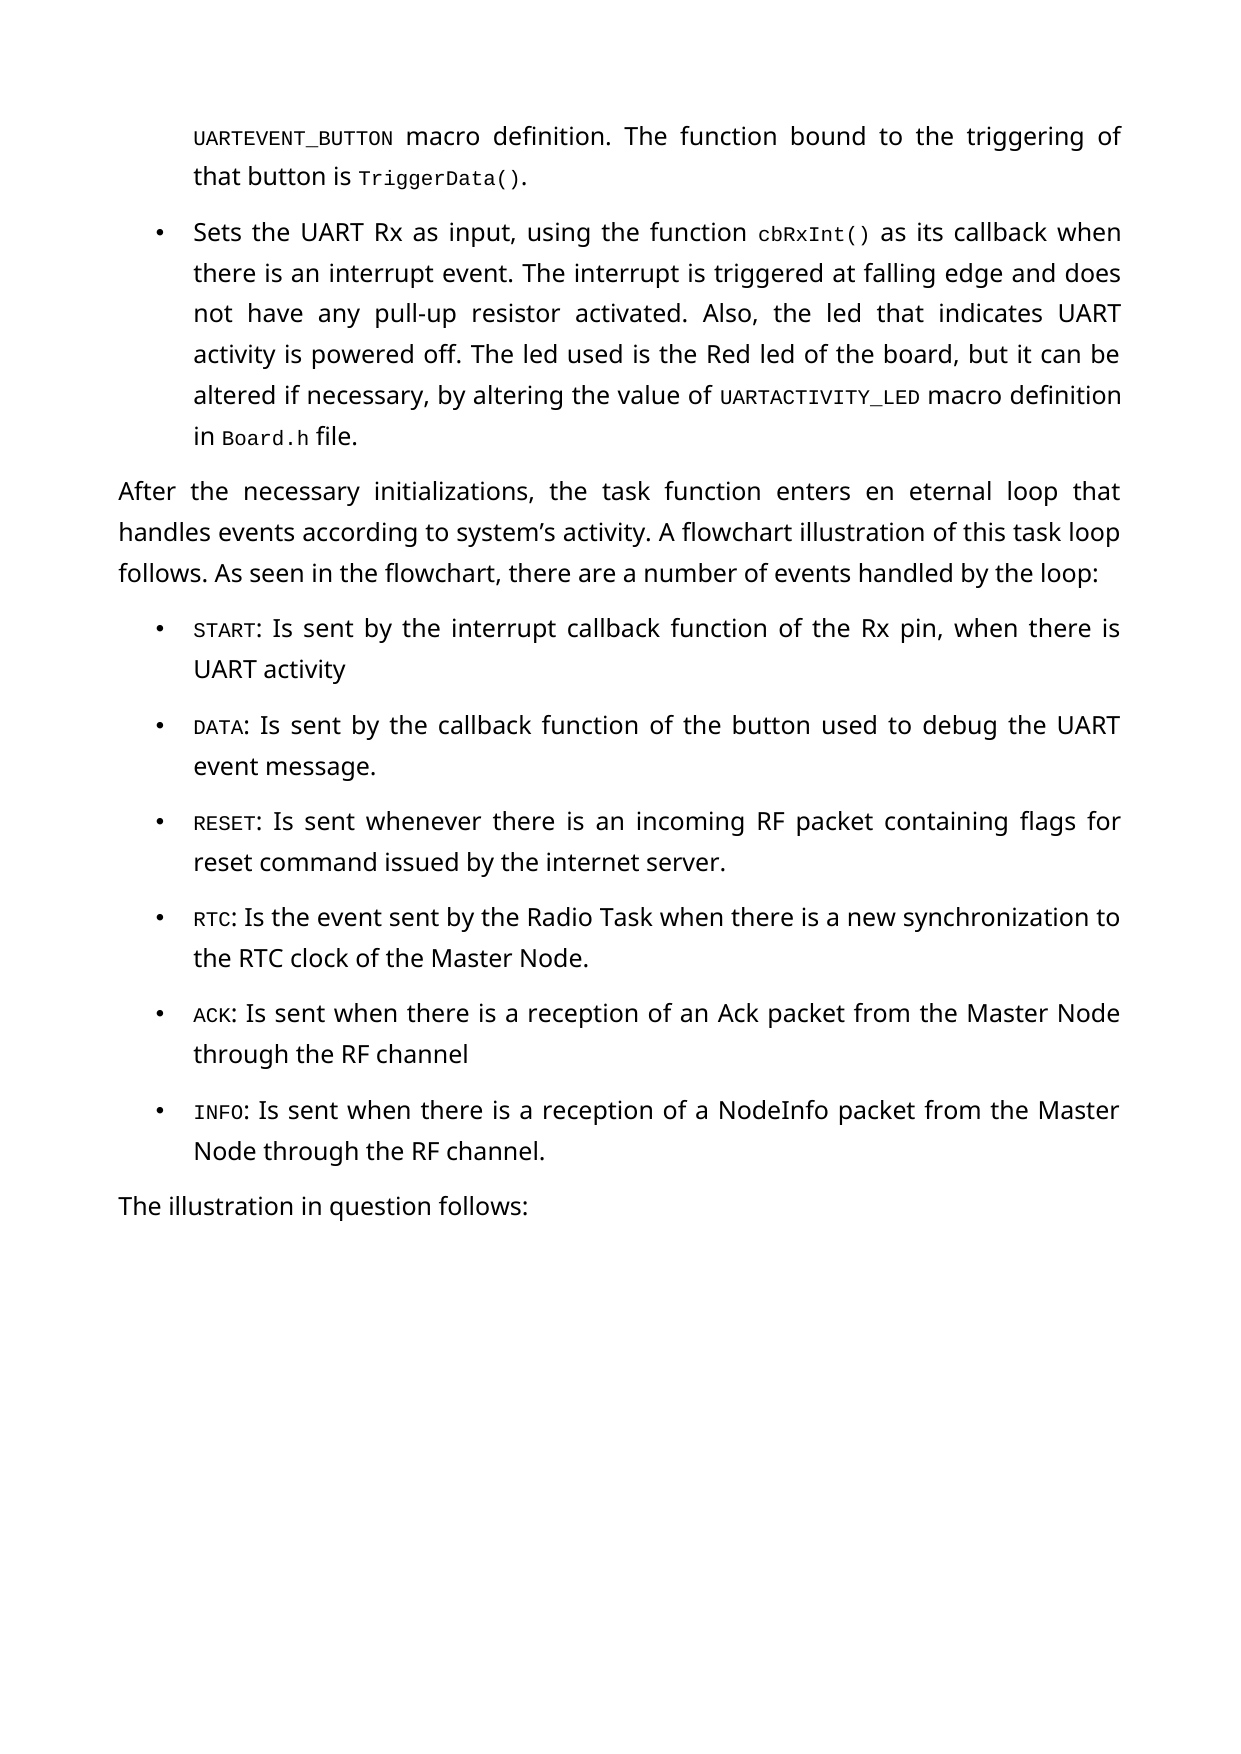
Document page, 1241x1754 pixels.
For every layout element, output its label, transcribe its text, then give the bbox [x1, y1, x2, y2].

list RTC: Is the event sent by the Radio Task when there is a new synchronization to the RTC clock of the Master Node. [156, 900, 1122, 975]
list INFO: Is sent when there is a reception of a NodeInfo packet from the Master Node through the RF channel. [156, 1092, 1122, 1167]
list DATA: Is sent by the callback function of the button used to debug the UART event message. [156, 707, 1122, 782]
list UARTEVENT_BUTTON macro definition. The function bound to the triggering of that button is TriggerData(). [156, 118, 1122, 193]
text The illustration in question follows: [118, 1188, 1122, 1223]
list ACK: Is sent when there is a reception of an Ack packet from the Master Node through the RF channel [156, 996, 1122, 1071]
text After the necessary initializations, the task function enters en eternal loop that handles events according to system’s activity. A flowchart illustration of this task loop follows. As seen in the flowchart, there are a number of events handled by the loop: [118, 474, 1122, 590]
list START: Is sent by the interrupt callback function of the Rx pin, when there is UART activity [156, 611, 1122, 686]
list RESET: Is sent whenever there is an incoming RF packet containing flags for reset command issued by the internet server. [156, 803, 1122, 878]
list Sets the UART Rx as input, using the function cbRxInt() as its callback when there is an interrupt event. The interrupt is triggered at falling edge and does not have any pull-up resistor activated. Also, the led that indicates UART activity is powered off. The led used is the Red led of the board, but it can be altered if necessary, by altering the value of UARTACTIVITY_LED macro definition in Board.h file. [156, 214, 1122, 453]
